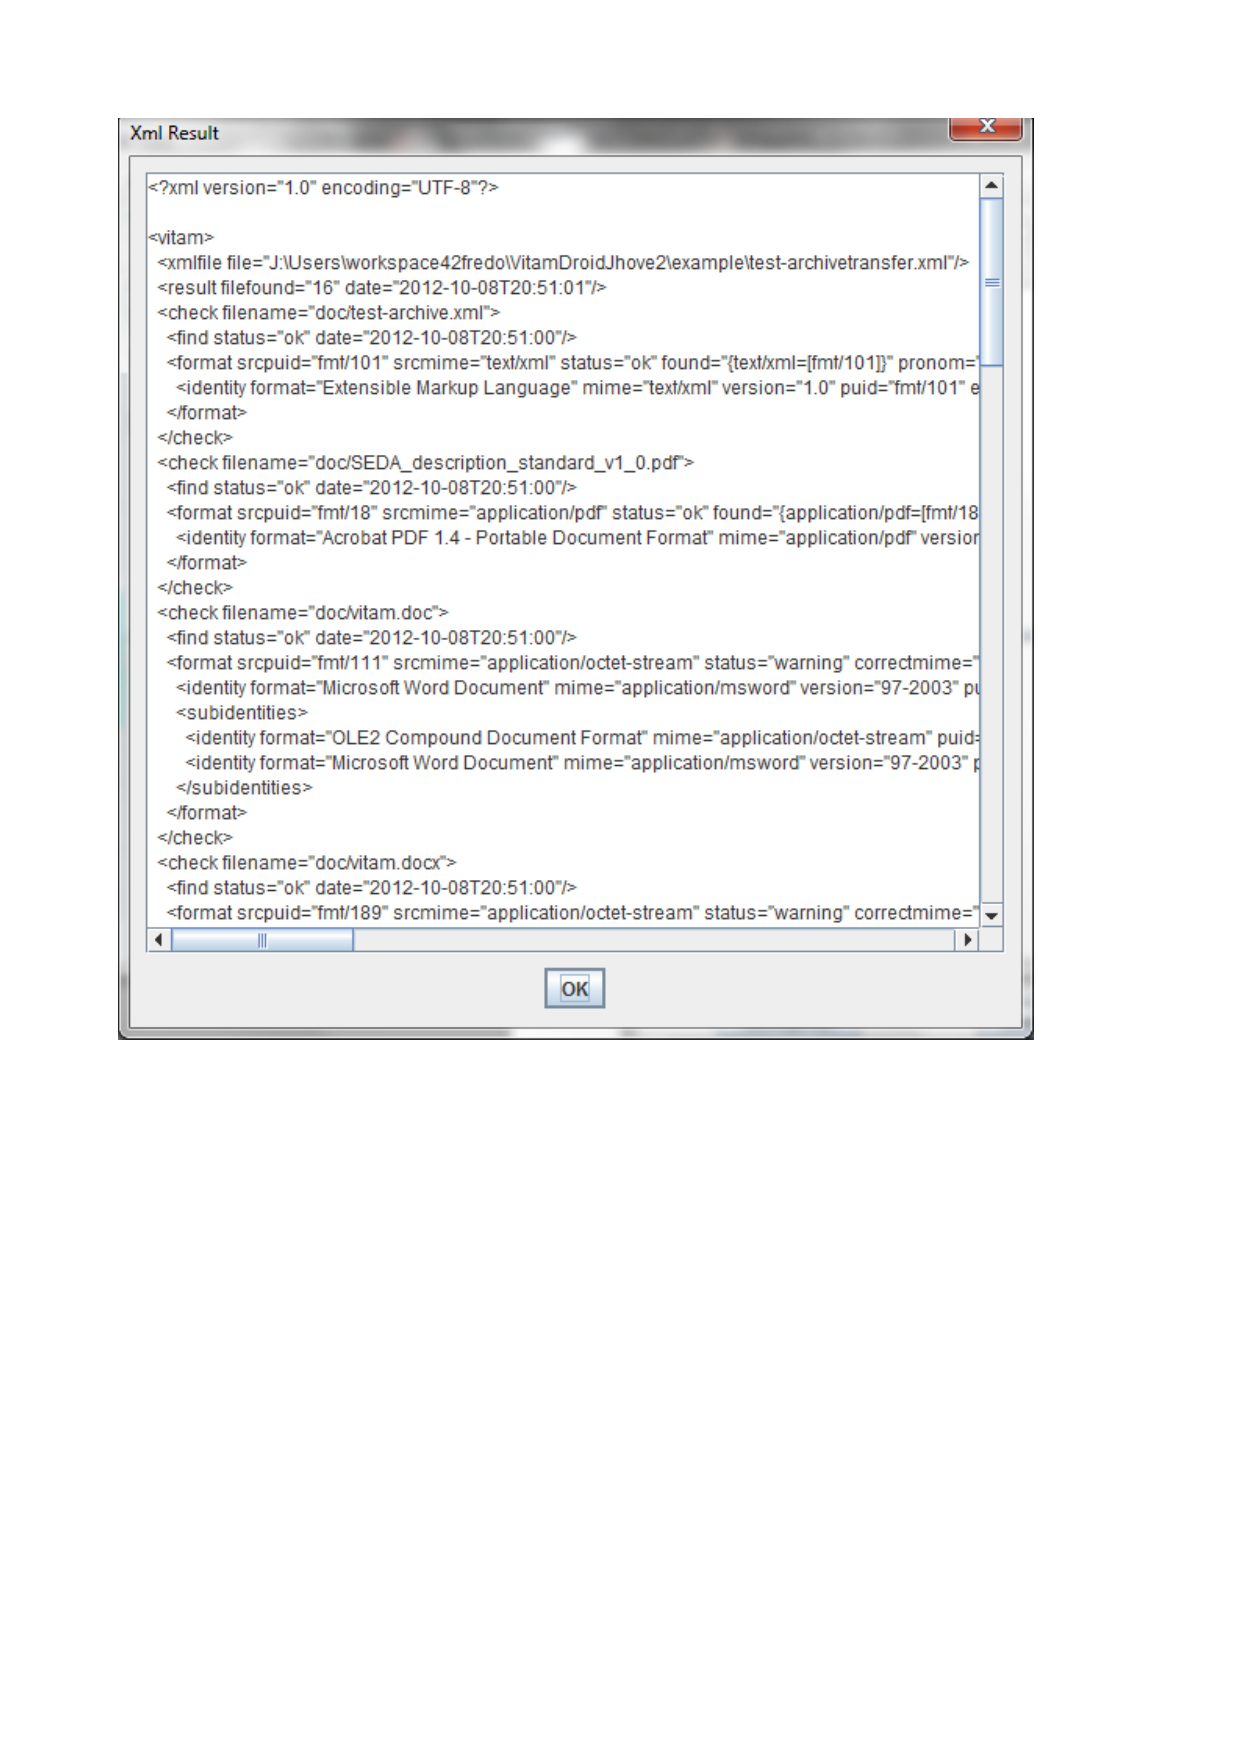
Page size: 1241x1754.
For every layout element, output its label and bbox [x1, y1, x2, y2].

picture [118, 118, 1034, 1040]
